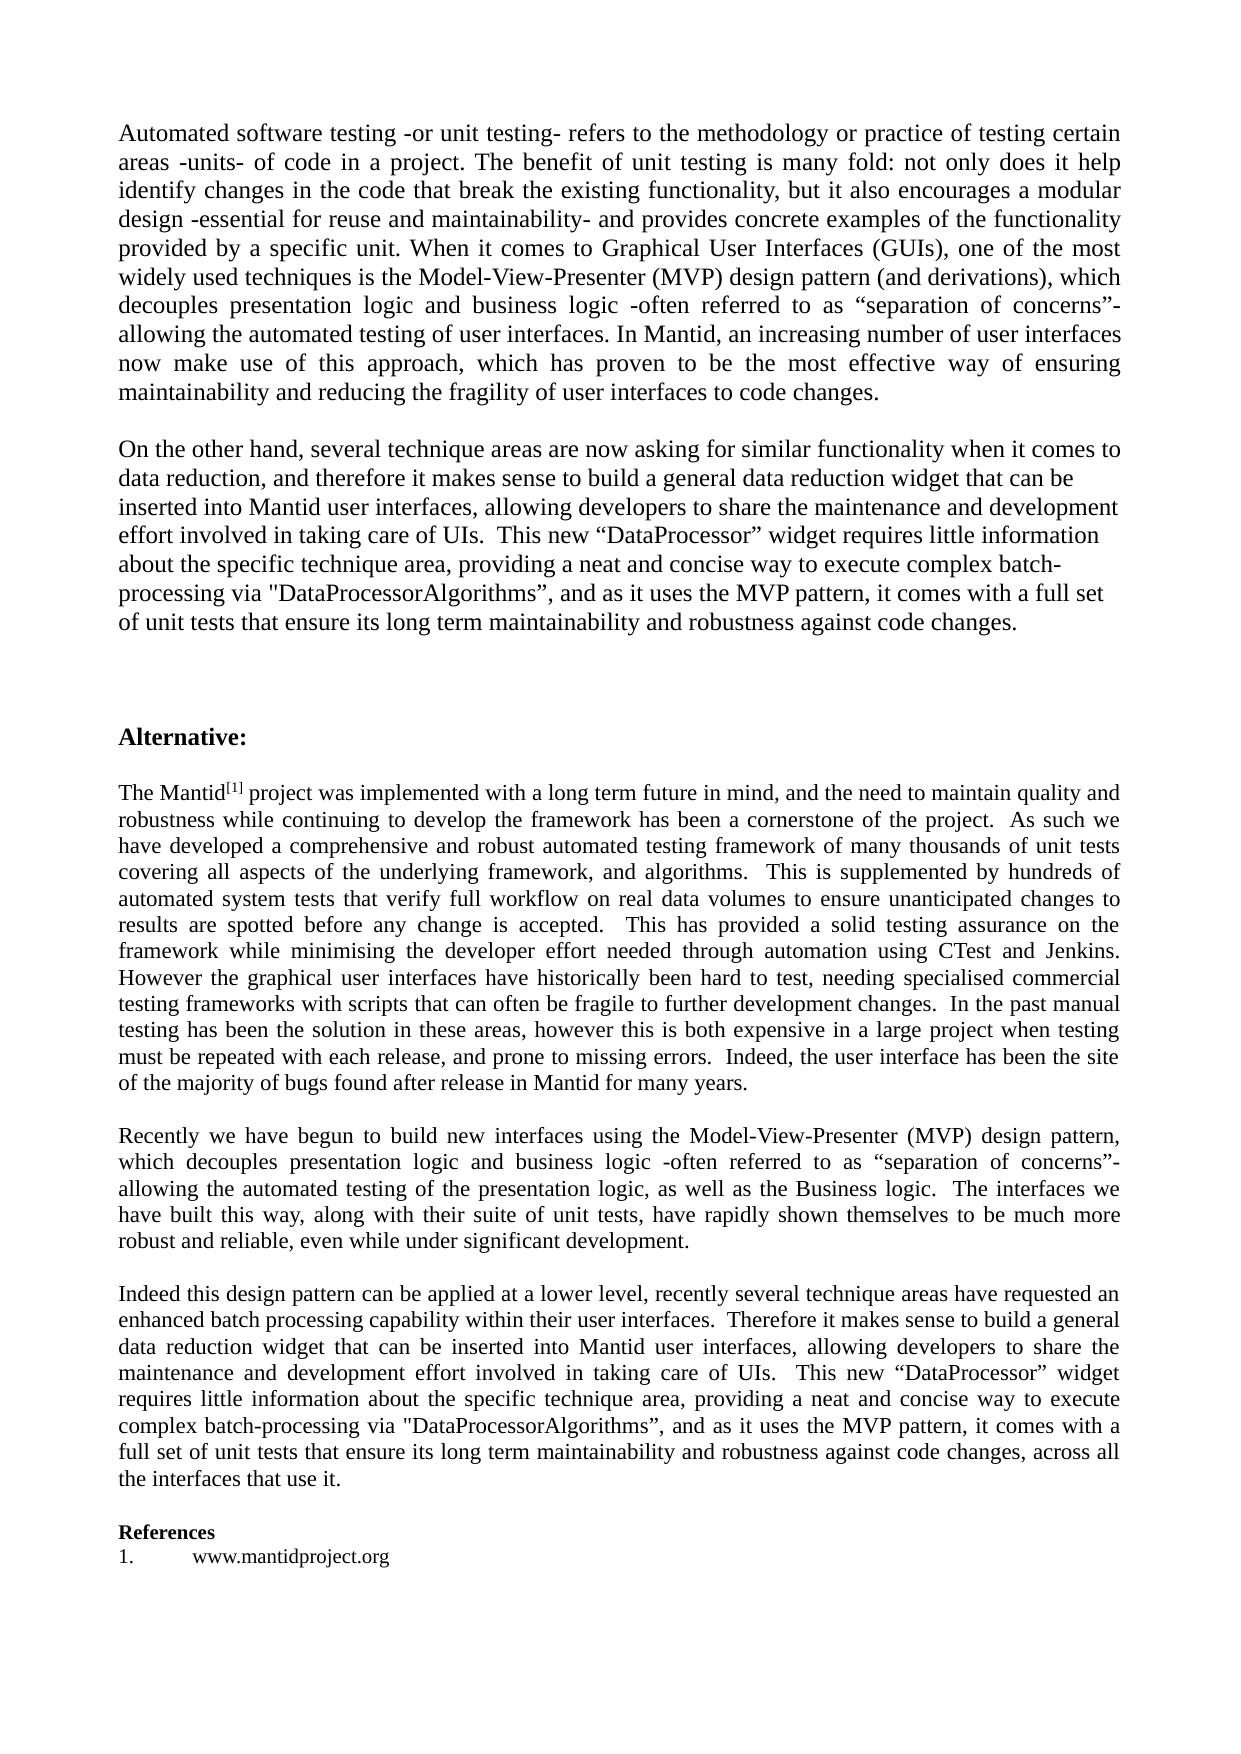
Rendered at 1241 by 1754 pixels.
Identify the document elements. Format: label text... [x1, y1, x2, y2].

text Automated software testing -or unit testing- refers to the methodology or practice of testing certain areas -units- of code in a project. The benefit of unit testing is many fold: not only does it help identify changes in the code that break the existing functionality, but it also encourages a modular design -essential for reuse and maintainability- and provides concrete examples of the functionality provided by a specific unit. When it comes to Graphical User Interfaces (GUIs), one of the most widely used techniques is the Model-View-Presenter (MVP) design pattern (and derivations), which decouples presentation logic and business logic -often referred to as “separation of concerns”- allowing the automated testing of user interfaces. In Mantid, an increasing number of user interfaces now make use of this approach, which has proven to be the most effective way of ensuring maintainability and reducing the fragility of user interfaces to code changes. [118, 118, 1122, 406]
text References [118, 1520, 1122, 1544]
text Indeed this design pattern can be applied at a lower level, recently several technique areas have requested an enhanced batch processing capability within their user interfaces. Therefore it makes sense to build a general data reduction widget that can be inserted into Mantid user interfaces, allowing developers to share the maintenance and development effort involved in taking care of UIs. This new “DataProcessor” widget requires little information about the specific technique area, providing a neat and concise way to execute complex batch-processing via "DataProcessorAlgorithms”, and as it uses the MVP pattern, it comes with a full set of unit tests that ensure its long term maintainability and robustness against code changes, across all the interfaces that use it. [118, 1280, 1122, 1491]
text Alternative: [118, 722, 1122, 751]
text The Mantid[1] project was implemented with a long term future in mind, and the need to maintain quality and robustness while continuing to develop the framework has been a cornerstone of the project. As such we have developed a comprehensive and robust automated testing framework of many thousands of unit tests covering all aspects of the underlying framework, and algorithms. This is supplemented by hundreds of automated system tests that verify full workflow on real data volumes to ensure unanticipated changes to results are spotted before any change is accepted. This has provided a solid testing assurance on the framework while minimising the developer effort needed through automation using CTest and Jenkins. However the graphical user interfaces have historically been hard to test, needing specialised commercial testing frameworks with scripts that can often be fragile to further development changes. In the past manual testing has been the solution in these areas, however this is both expensive in a large project when testing must be repeated with each release, and prone to missing errors. Indeed, the user interface has been the site of the majority of bugs found after release in Mantid for many years. [118, 779, 1122, 1096]
text On the other hand, several technique areas are now asking for similar functionality when it comes to data reduction, and therefore it makes sense to build a general data reduction widget that can be inserted into Mantid user interfaces, allowing developers to share the maintenance and development effort involved in taking care of UIs. This new “DataProcessor” widget requires little information about the specific technique area, providing a neat and concise way to execute complex batch-processing via "DataProcessorAlgorithms”, and as it uses the MVP pattern, it comes with a full set of unit tests that ensure its long term maintainability and robustness against code changes. [118, 434, 1122, 636]
text Recently we have begun to build new interfaces using the Model-View-Presenter (MVP) design pattern, which decouples presentation logic and business logic -often referred to as “separation of concerns”- allowing the automated testing of the presentation logic, as well as the Business logic. The interfaces we have built this way, along with their suite of unit tests, have rapidly shown themselves to be much more robust and reliable, even while under significant development. [118, 1122, 1122, 1254]
text 1. www.mantidproject.org [118, 1544, 1122, 1568]
